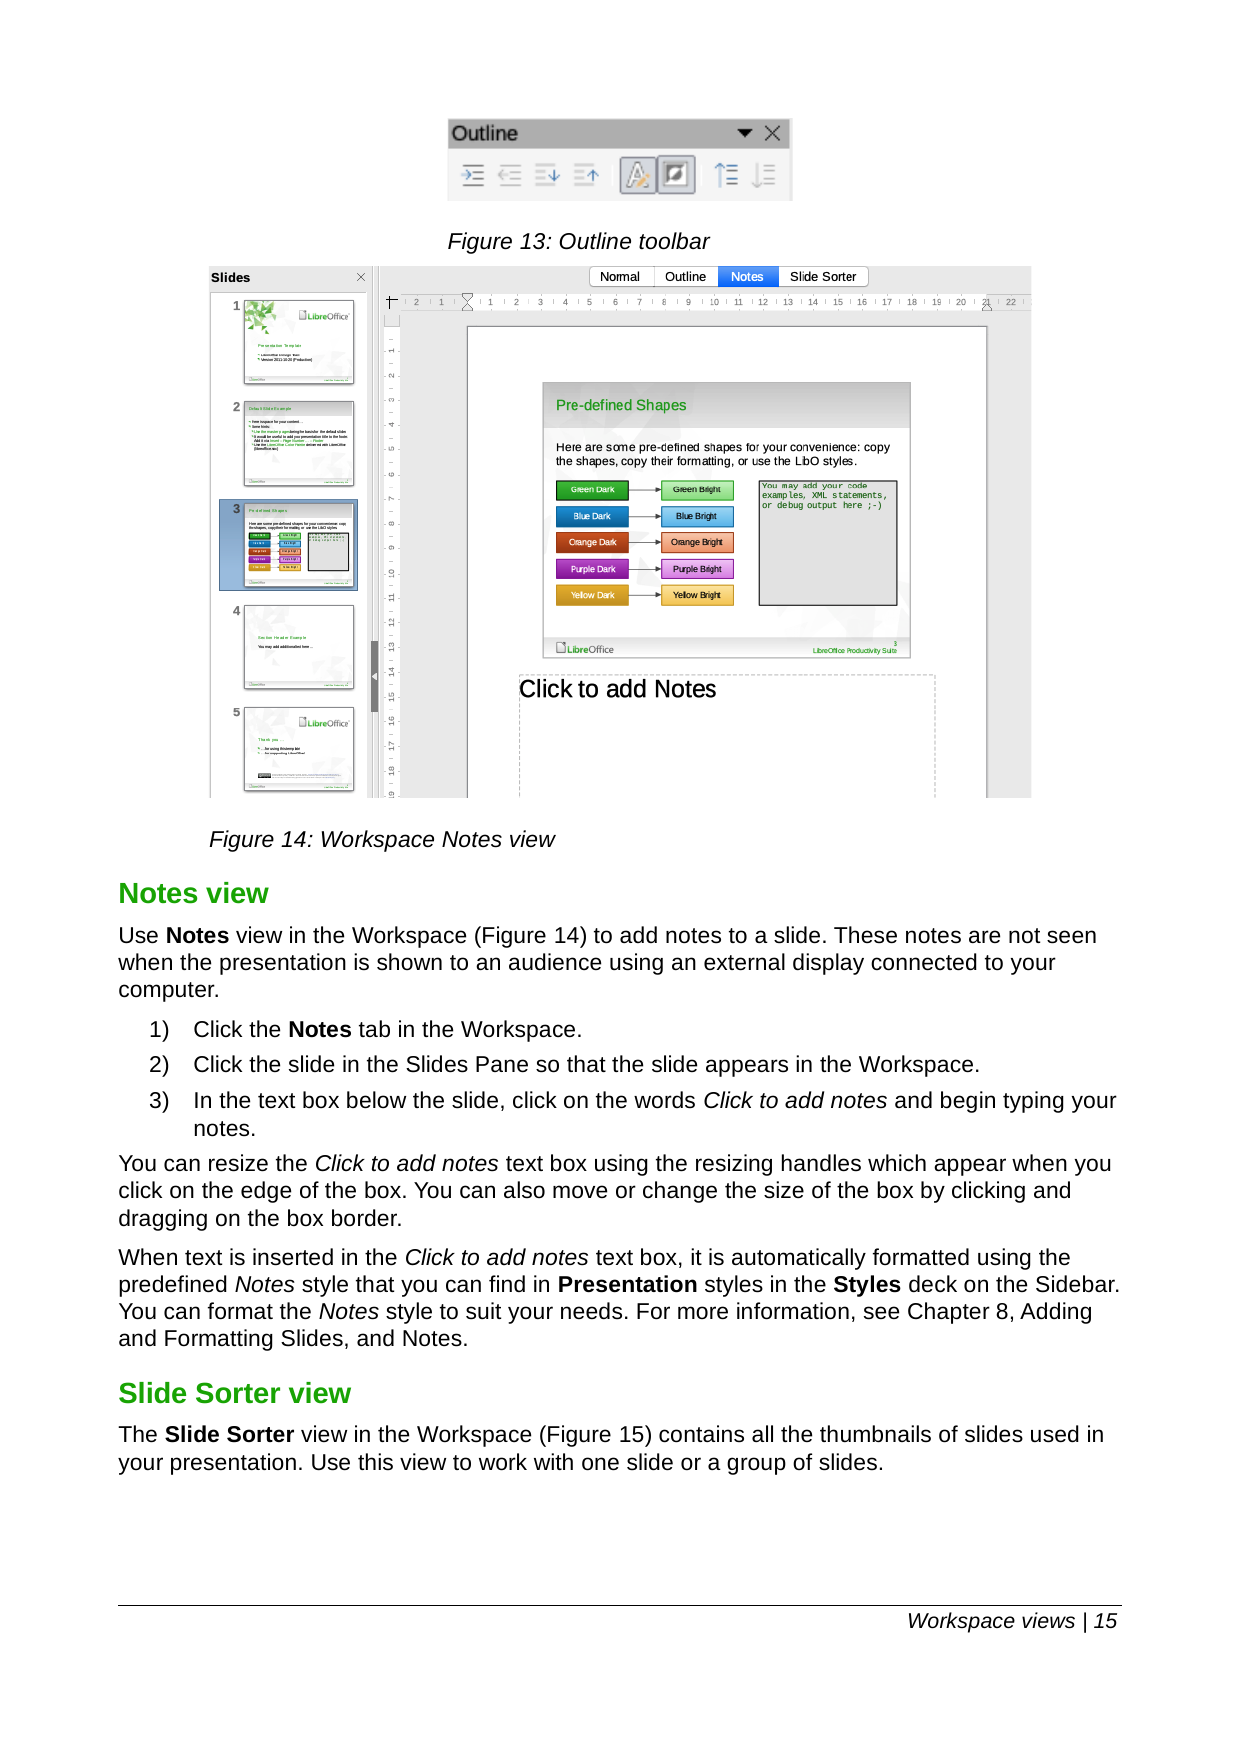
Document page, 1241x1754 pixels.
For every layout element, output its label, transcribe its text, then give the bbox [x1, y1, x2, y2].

list Click the Notes tab in the Workspace. [169, 1015, 1122, 1042]
subtitle Notes view [118, 876, 1122, 909]
text Figure 13: Outline toolbar [447, 201, 793, 254]
text Figure 14: Workspace Notes view [209, 798, 1031, 852]
picture [447, 118, 793, 201]
picture [208, 266, 1032, 798]
text When text is inserted in the Click to add notes text box, it is automatically formatted using the predefined Notes style that you can find in Presentation styles in the Styles deck on the Sidebar. You can format the Notes style to suit your needs. For more information, see Chapter 8, Adding and Formatting Slides, and Notes. [118, 1243, 1122, 1352]
list In the text box below the slide, click on the words Click to add notes and begin typing your notes. [169, 1087, 1122, 1141]
text The Slide Sorter view in the Workspace (Figure 15) contains all the thumbnails of slides used in your presentation. Use this view to work with one slide or a group of slides. [118, 1421, 1122, 1475]
text Use Notes view in the Workspace (Figure 14) to add notes to a slide. These notes are not seen when the presentation is shown to an audience using an external display connected to your computer. [118, 921, 1122, 1002]
text You can resize the Click to add notes text box using the resizing handles which appear when you click on the edge of the box. You can also move or change the size of the box by clicking and dragging on the box border. [118, 1150, 1122, 1231]
subtitle Slide Sorter view [118, 1376, 1122, 1409]
list Click the slide in the Slides Pane so that the slide appears in the Workspace. [169, 1051, 1122, 1078]
